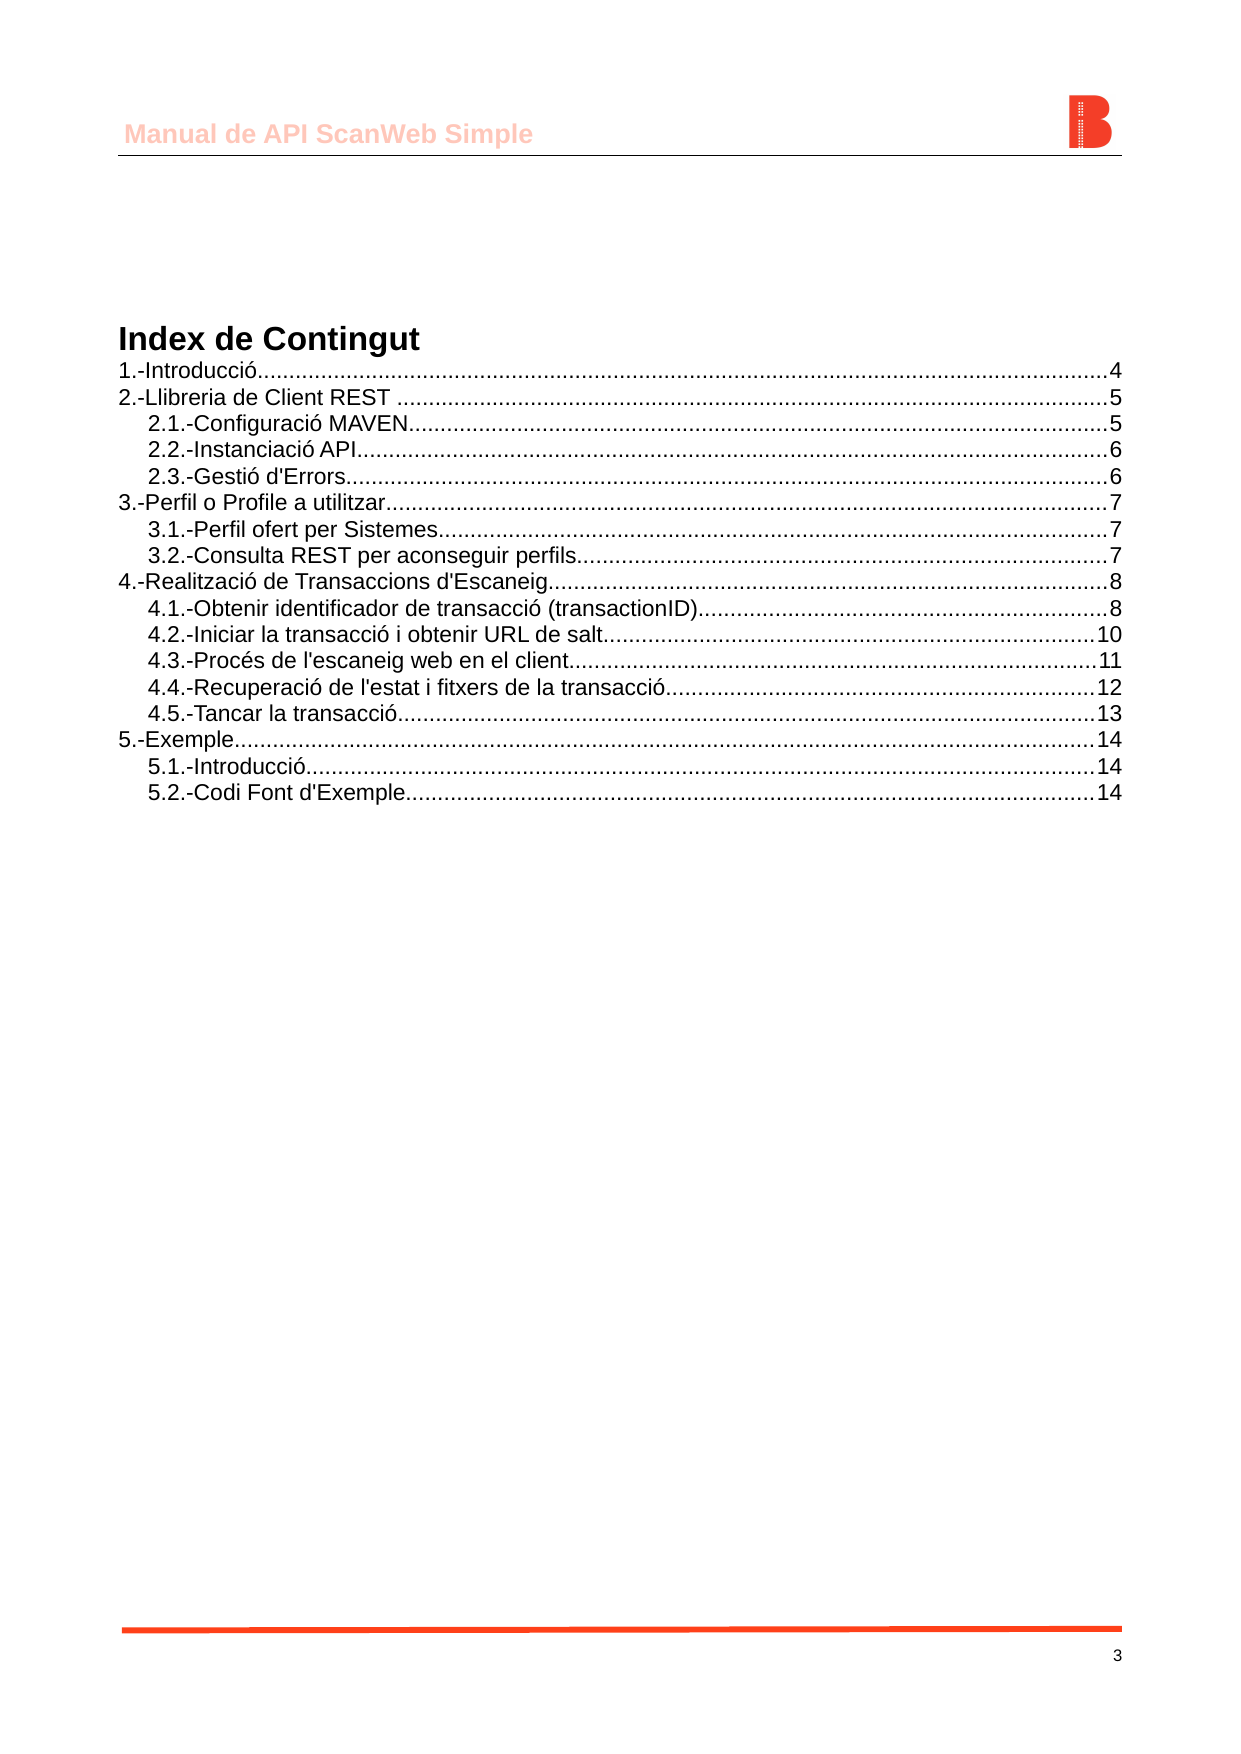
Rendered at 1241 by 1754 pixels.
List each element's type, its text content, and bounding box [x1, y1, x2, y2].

text 2.3.-Gestió d'Errors 6 [148, 463, 1122, 489]
text 4.1.-Obtenir identificador de transacció (transactionID) 8 [148, 594, 1122, 621]
text 4.2.-Iniciar la transacció i obtenir URL de salt 10 [148, 621, 1122, 647]
text 4.4.-Recuperació de l'estat i fitxers de la transacció 12 [148, 674, 1122, 700]
text 4.5.-Tancar la transacció 13 [148, 700, 1122, 726]
text 4.-Realització de Transaccions d'Escaneig 8 [118, 568, 1122, 594]
subtitle Index de Contingut [118, 319, 1122, 357]
text 3.-Perfil o Profile a utilitzar 7 [118, 489, 1122, 516]
text 1.-Introducció 4 [118, 357, 1122, 384]
text 2.1.-Configuració MAVEN 5 [148, 410, 1122, 436]
picture [1063, 94, 1117, 150]
text 3.1.-Perfil ofert per Sistemes 7 [148, 516, 1122, 542]
text 5.2.-Codi Font d'Exemple 14 [148, 779, 1122, 805]
text 4.3.-Procés de l'escaneig web en el client 11 [148, 647, 1122, 674]
text 5.-Exemple 14 [118, 726, 1122, 753]
text 2.-Llibreria de Client REST 5 [118, 384, 1122, 410]
text 3.2.-Consulta REST per aconseguir perfils 7 [148, 542, 1122, 568]
text 5.1.-Introducció 14 [148, 753, 1122, 779]
text 2.2.-Instanciació API 6 [148, 436, 1122, 463]
